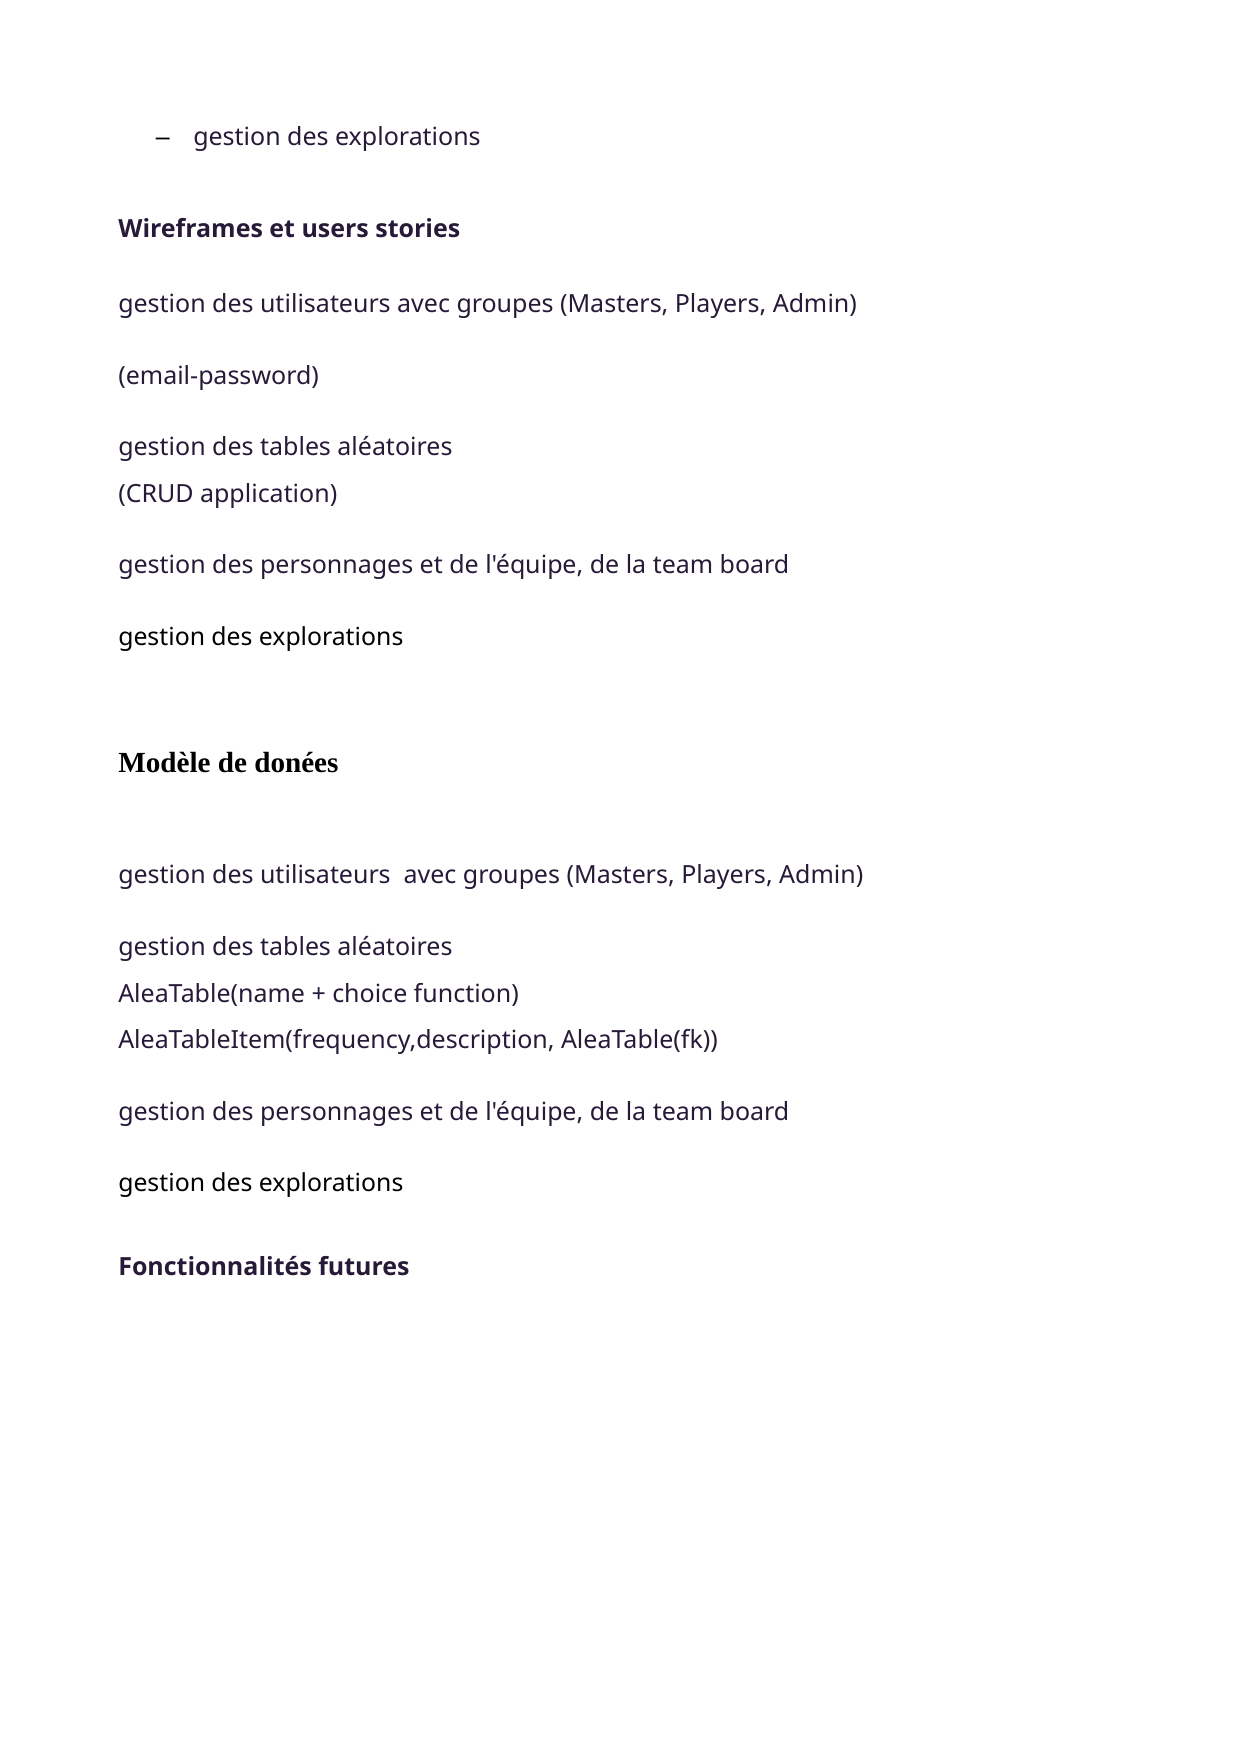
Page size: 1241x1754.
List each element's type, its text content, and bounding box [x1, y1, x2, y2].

subtitle gestion des explorations [118, 618, 1122, 652]
subtitle Fonctionnalités futures [118, 1227, 1106, 1283]
subtitle gestion des explorations [118, 1165, 1122, 1199]
text AleaTable(name + choice function) [118, 975, 1122, 1009]
subtitle Modèle de donées [118, 745, 1122, 778]
text (CRUD application) [118, 475, 1122, 509]
subtitle gestion des utilisateurs avec groupes (Masters, Players, Admin) [118, 857, 1122, 891]
subtitle (email-password) [118, 357, 1122, 391]
subtitle gestion des tables aléatoires [118, 929, 1122, 963]
list gestion des explorations [156, 118, 1122, 152]
subtitle Wireframes et users stories [118, 189, 1106, 245]
subtitle gestion des utilisateurs avec groupes (Masters, Players, Admin) [118, 286, 1122, 320]
subtitle gestion des personnages et de l'équipe, de la team board [118, 547, 1122, 581]
subtitle gestion des personnages et de l'équipe, de la team board [118, 1093, 1122, 1127]
text AleaTableItem(frequency,description, AleaTable(fk)) [118, 1022, 1122, 1056]
subtitle gestion des tables aléatoires [118, 429, 1122, 463]
